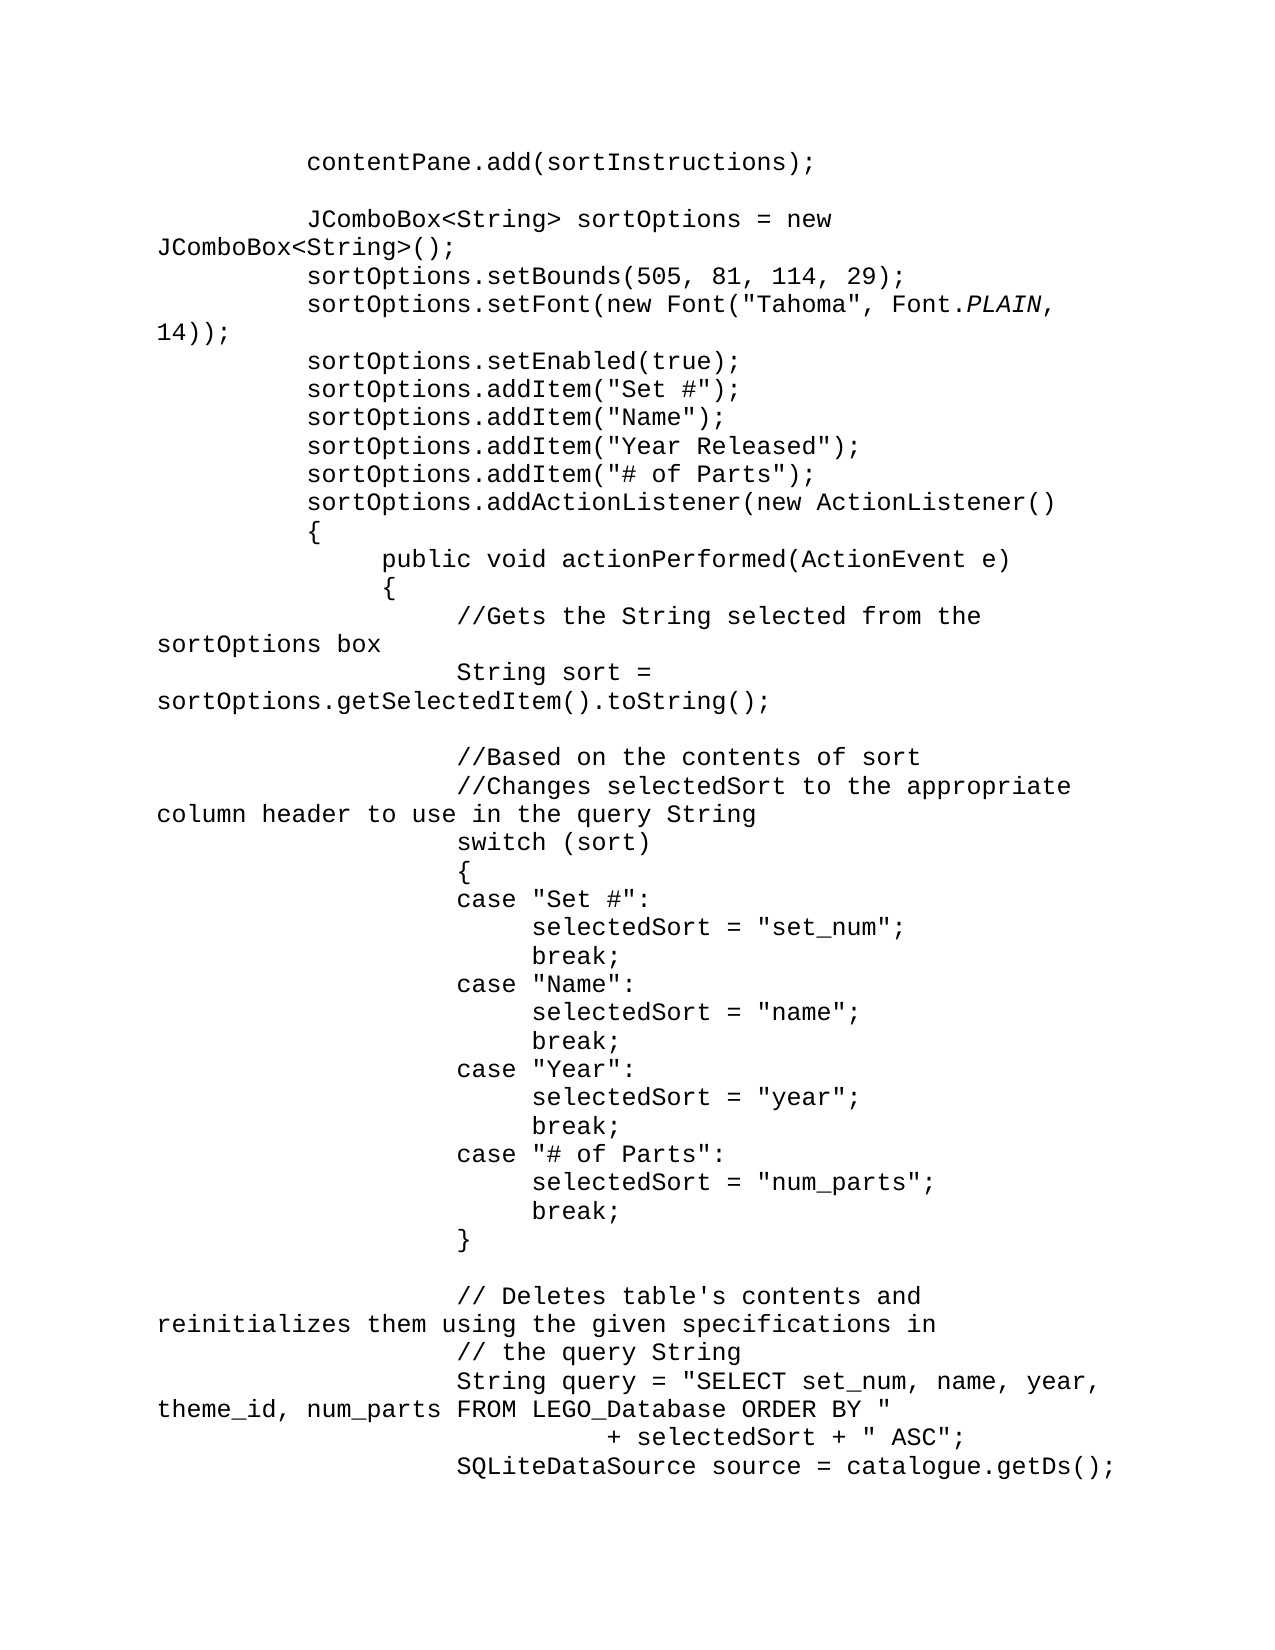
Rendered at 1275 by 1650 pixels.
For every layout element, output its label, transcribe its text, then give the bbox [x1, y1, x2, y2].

text SQLiteDataSource source = catalogue.getDs(); [156, 1453, 1118, 1482]
text // Deletes table's contents and reinitializes them using the given specifications in [156, 1283, 1118, 1340]
text { [156, 575, 1118, 603]
text sortOptions.addItem("Name"); [156, 405, 1118, 433]
text { [156, 858, 1118, 887]
text sortOptions.addItem("# of Parts"); [156, 462, 1118, 490]
text selectedSort = "num_parts"; [156, 1170, 1118, 1198]
text case "Name": [156, 972, 1118, 1000]
text public void actionPerformed(ActionEvent e) [156, 547, 1118, 575]
text selectedSort = "year"; [156, 1085, 1118, 1113]
text contentPane.add(sortInstructions); [156, 150, 1118, 178]
text break; [156, 943, 1118, 972]
text sortOptions.setEnabled(true); [156, 348, 1118, 377]
text } [156, 1227, 1118, 1255]
text String query = "SELECT set_num, name, year, theme_id, num_parts FROM LEGO_Database ORDER BY " [156, 1368, 1118, 1425]
text selectedSort = "name"; [156, 1000, 1118, 1028]
text //Gets the String selected from the sortOptions box [156, 603, 1118, 660]
text { [156, 518, 1118, 547]
text case "# of Parts": [156, 1142, 1118, 1170]
text String sort = sortOptions.getSelectedItem().toString(); [156, 660, 1118, 717]
text case "Set #": [156, 887, 1118, 915]
text sortOptions.addActionListener(new ActionListener() [156, 490, 1118, 518]
text //Changes selectedSort to the appropriate column header to use in the query String [156, 773, 1118, 830]
text break; [156, 1198, 1118, 1227]
text // the query String [156, 1340, 1118, 1368]
text break; [156, 1113, 1118, 1142]
text sortOptions.setBounds(505, 81, 114, 29); [156, 263, 1118, 292]
text + selectedSort + " ASC"; [156, 1425, 1118, 1453]
text //Based on the contents of sort [156, 745, 1118, 773]
text JComboBox<String> sortOptions = new JComboBox<String>(); [156, 207, 1118, 263]
text case "Year": [156, 1057, 1118, 1085]
text sortOptions.setFont(new Font("Tahoma", Font.PLAIN, 14)); [156, 292, 1118, 348]
text sortOptions.addItem("Set #"); [156, 377, 1118, 405]
text switch (sort) [156, 830, 1118, 858]
text break; [156, 1028, 1118, 1057]
text selectedSort = "set_num"; [156, 915, 1118, 943]
text sortOptions.addItem("Year Released"); [156, 433, 1118, 462]
